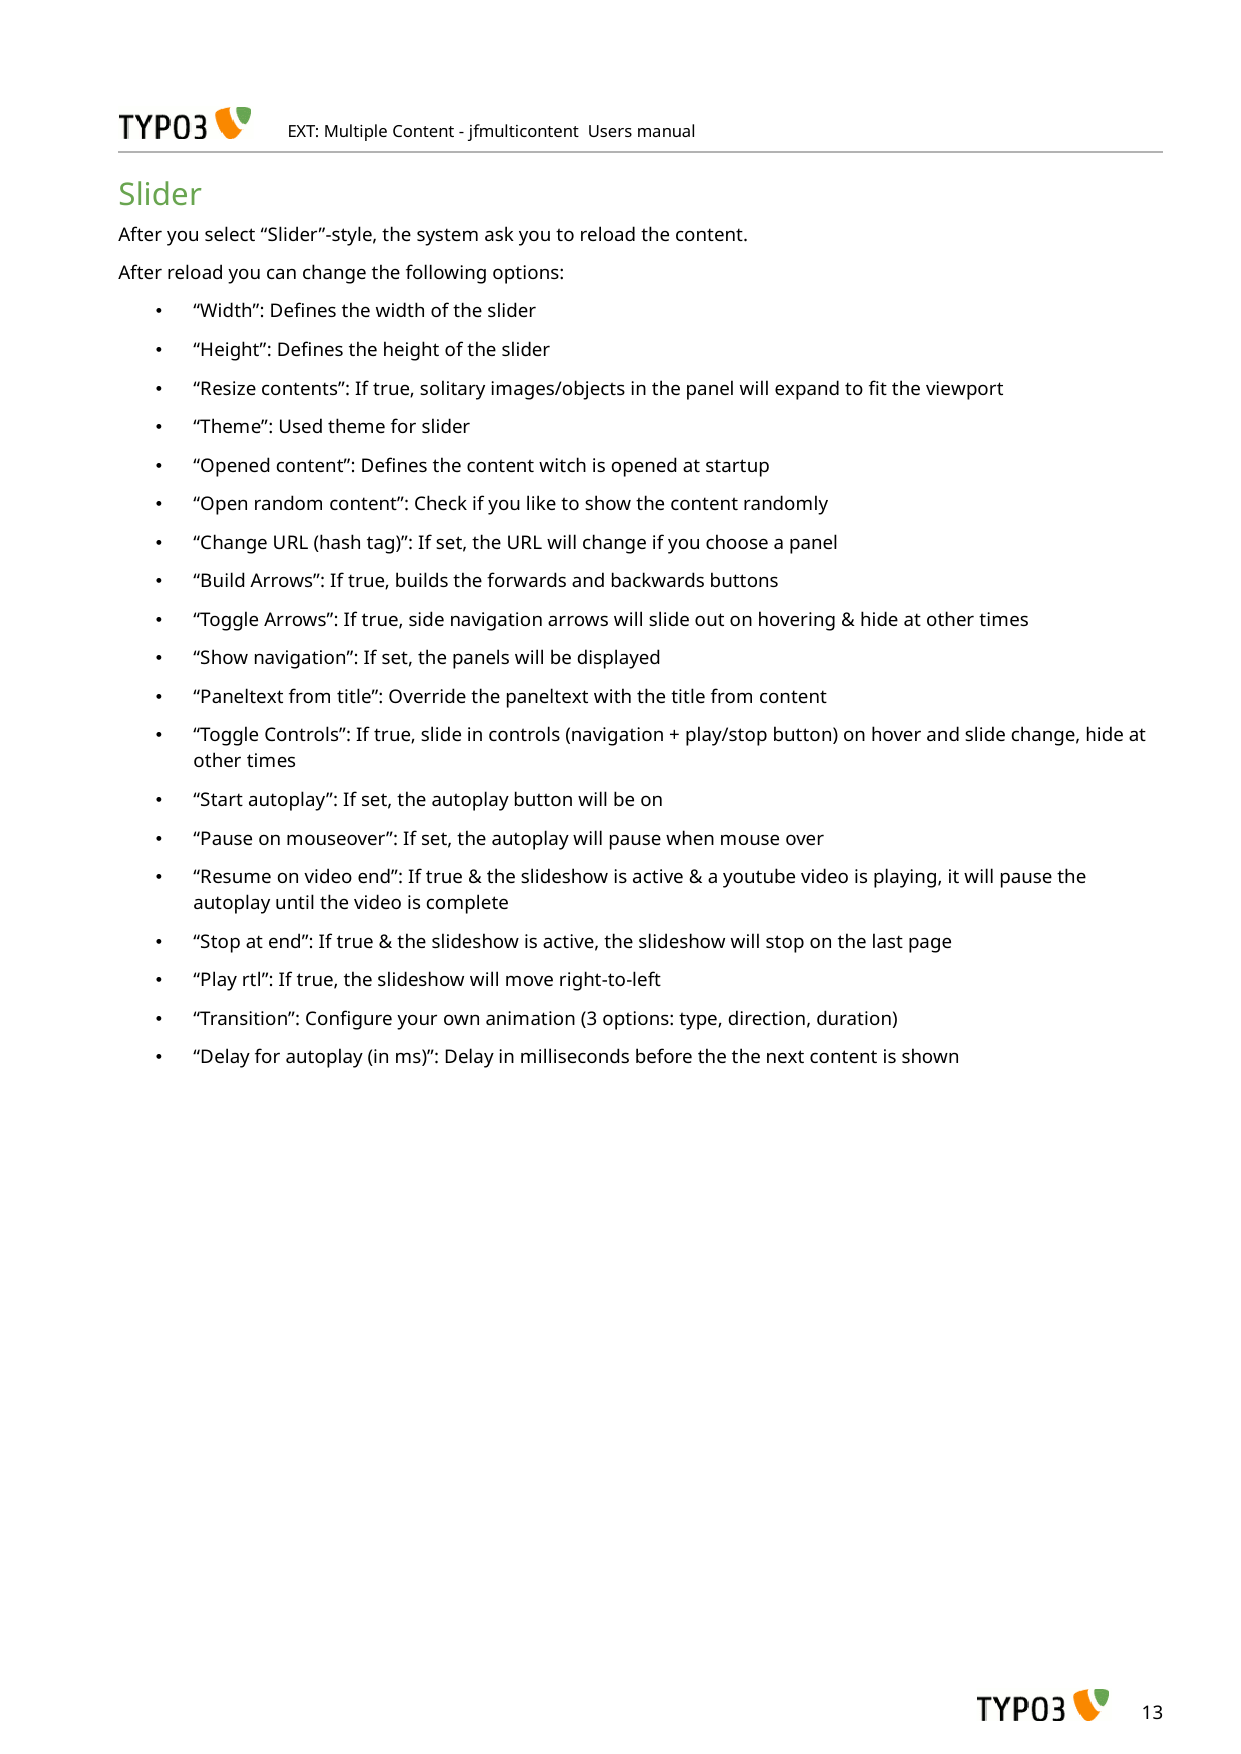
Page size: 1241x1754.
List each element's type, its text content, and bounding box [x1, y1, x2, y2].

list “Paneltext from title”: Override the paneltext with the title from content [156, 683, 1163, 709]
picture [118, 106, 254, 139]
text After reload you can change the following options: [118, 259, 1163, 285]
list “Resume on video end”: If true & the slideshow is active & a youtube video is playing, it will pause the autoplay until the video is complete [156, 863, 1163, 915]
list “Stop at end”: If true & the slideshow is active, the slideshow will stop on the last page [156, 927, 1163, 953]
list “Change URL (hash tag)”: If set, the URL will change if you choose a panel [156, 528, 1163, 554]
list “Delay for autoplay (in ms)”: Delay in milliseconds before the the next content is shown [156, 1043, 1163, 1069]
list “Toggle Arrows”: If true, side navigation arrows will slide out on hovering & hide at other times [156, 606, 1163, 632]
list “Resize contents”: If true, solitary images/objects in the panel will expand to fit the viewport [156, 374, 1163, 400]
list “Open random content”: Check if you like to show the content randomly [156, 490, 1163, 516]
list “Build Arrows”: If true, builds the forwards and backwards buttons [156, 567, 1163, 593]
list “Opened content”: Defines the content witch is opened at startup [156, 451, 1163, 477]
text After you select “Slider”-style, the system ask you to reload the content. [118, 220, 1163, 246]
list “Width”: Defines the width of the slider [156, 297, 1163, 323]
list “Toggle Controls”: If true, slide in controls (navigation + play/stop button) on hover and slide change, hide at other times [156, 721, 1163, 773]
list “Height”: Defines the height of the slider [156, 336, 1163, 362]
list “Transition”: Configure your own animation (3 options: type, direction, duration) [156, 1004, 1163, 1031]
list “Play rtl”: If true, the slideshow will move right-to-left [156, 966, 1163, 992]
list “Pause on mouseover”: If set, the autoplay will pause when mouse over [156, 824, 1163, 850]
list “Show navigation”: If set, the panels will be displayed [156, 644, 1163, 670]
subtitle Slider [118, 172, 1163, 214]
list “Start autoplay”: If set, the autoplay button will be on [156, 786, 1163, 812]
picture [976, 1688, 1112, 1721]
list “Theme”: Used theme for slider [156, 413, 1163, 439]
